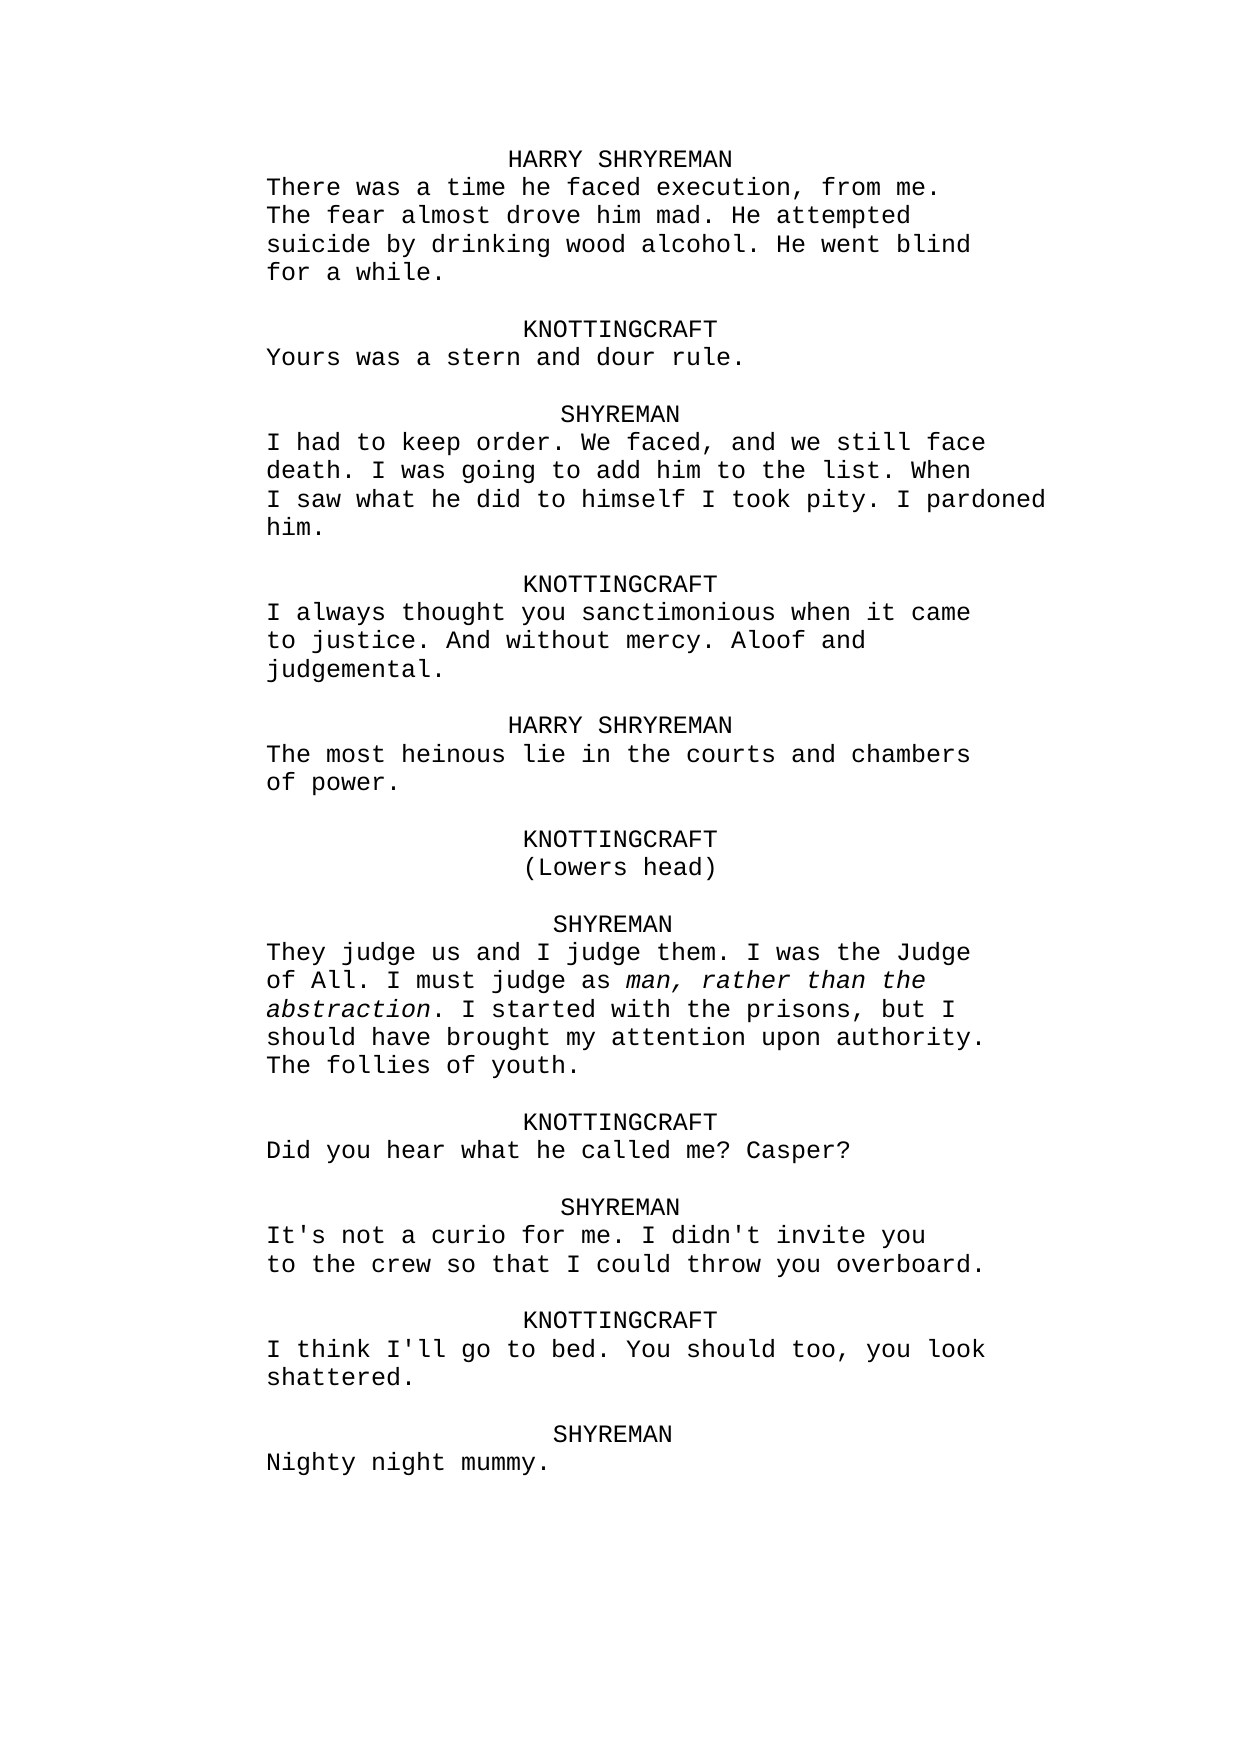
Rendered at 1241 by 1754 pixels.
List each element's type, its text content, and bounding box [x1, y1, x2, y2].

text abstraction. I started with the prisons, but I [118, 996, 1122, 1025]
text They judge us and I judge them. I was the Judge [118, 940, 1122, 968]
text HARRY SHRYREMAN [118, 713, 1122, 741]
text him. [118, 515, 1122, 543]
text The fear almost drove him mad. He attempted [118, 203, 1122, 231]
text I always thought you sanctimonious when it came [118, 600, 1122, 628]
text to justice. And without mercy. Aloof and [118, 628, 1122, 656]
text KNOTTINGCRAFT [118, 571, 1122, 600]
text for a while. [118, 260, 1122, 288]
text (Lowers head) [118, 855, 1122, 883]
text I had to keep order. We faced, and we still face [118, 430, 1122, 458]
text There was a time he faced execution, from me. [118, 175, 1122, 203]
text KNOTTINGCRAFT [118, 1110, 1122, 1138]
text KNOTTINGCRAFT [118, 826, 1122, 855]
text of All. I must judge as man, rather than the [118, 968, 1122, 996]
text suicide by drinking wood alcohol. He went blind [118, 231, 1122, 260]
text should have brought my attention upon authority. [118, 1025, 1122, 1053]
text Nighty night mummy. [118, 1450, 1122, 1478]
text judgemental. [118, 656, 1122, 685]
text SHYREMAN [118, 401, 1122, 430]
text I think I'll go to bed. You should too, you look [118, 1336, 1122, 1365]
text death. I was going to add him to the list. When [118, 458, 1122, 486]
text to the crew so that I could throw you overboard. [118, 1251, 1122, 1280]
text The most heinous lie in the courts and chambers [118, 741, 1122, 770]
text KNOTTINGCRAFT [118, 316, 1122, 345]
text It's not a curio for me. I didn't invite you [118, 1223, 1122, 1251]
text The follies of youth. [118, 1053, 1122, 1081]
text I saw what he did to himself I took pity. I pardoned [118, 486, 1122, 515]
text Yours was a stern and dour rule. [118, 345, 1122, 373]
text Did you hear what he called me? Casper? [118, 1138, 1122, 1166]
text HARRY SHRYREMAN [118, 146, 1122, 175]
text SHYREMAN [118, 1421, 1122, 1450]
text of power. [118, 770, 1122, 798]
text shattered. [118, 1365, 1122, 1393]
text SHYREMAN [118, 1195, 1122, 1223]
text SHYREMAN [118, 911, 1122, 940]
text KNOTTINGCRAFT [118, 1308, 1122, 1336]
